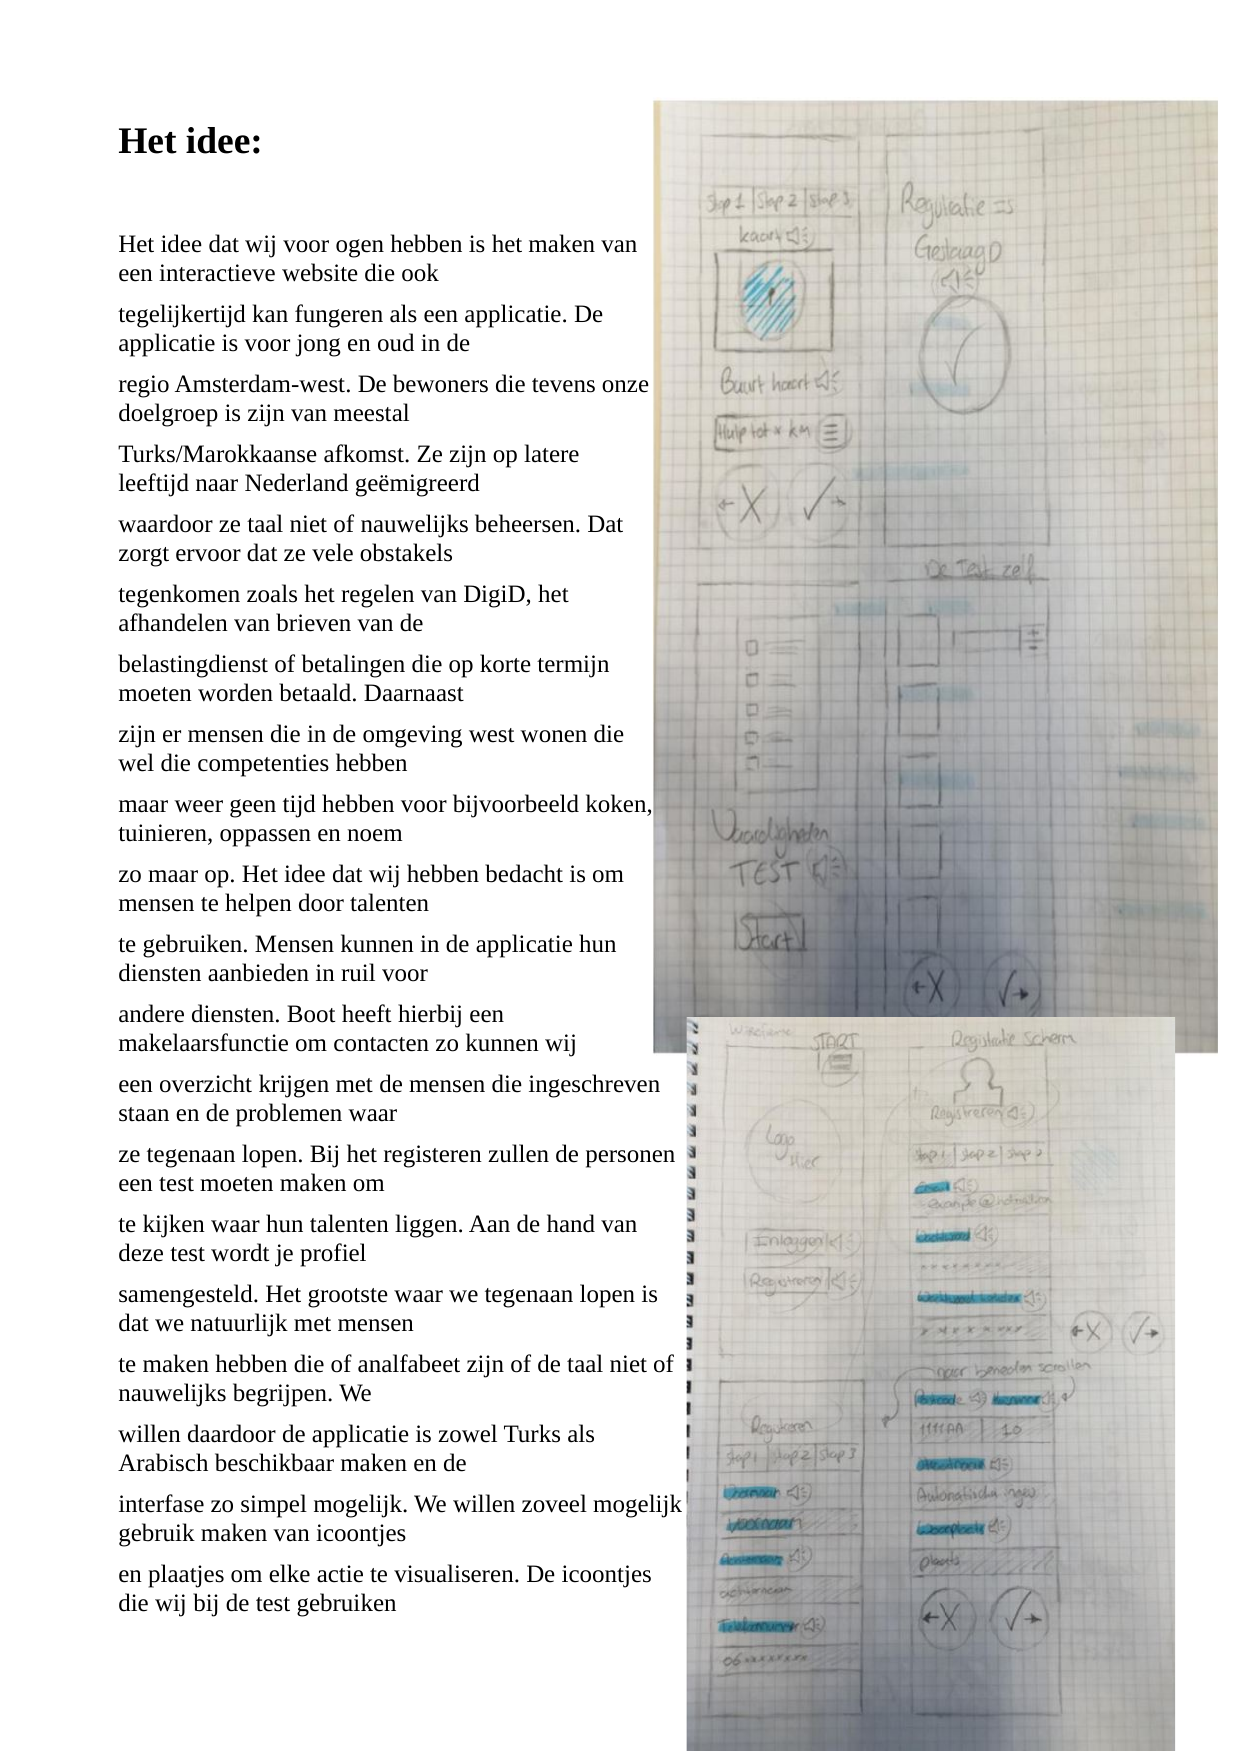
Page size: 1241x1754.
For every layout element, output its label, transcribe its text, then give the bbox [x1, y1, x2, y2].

text ze tegenaan lopen. Bij het registeren zullen de personen een test moeten maken om [118, 1139, 686, 1197]
text zijn er mensen die in de omgeving west wonen die wel die competenties hebben [118, 719, 652, 777]
text willen daardoor de applicatie is zowel Turks als Arabisch beschikbaar maken en de [118, 1419, 686, 1477]
text tegelijkertijd kan fungeren als een applicatie. De applicatie is voor jong en oud in de [118, 299, 652, 357]
text Het idee dat wij voor ogen hebben is het maken van een interactieve website die ook [118, 229, 652, 287]
text maar weer geen tijd hebben voor bijvoorbeeld koken, tuinieren, oppassen en noem [118, 789, 652, 847]
picture [652, 97, 1219, 1751]
text zo maar op. Het idee dat wij hebben bedacht is om mensen te helpen door talenten [118, 859, 652, 917]
text en plaatjes om elke actie te visualiseren. De icoontjes die wij bij de test gebruiken [118, 1559, 686, 1617]
text Het idee: [118, 118, 652, 161]
text te kijken waar hun talenten liggen. Aan de hand van deze test wordt je profiel [118, 1209, 686, 1267]
text andere diensten. Boot heeft hierbij een makelaarsfunctie om contacten zo kunnen wij [118, 999, 652, 1057]
text waardoor ze taal niet of nauwelijks beheersen. Dat zorgt ervoor dat ze vele obstakels [118, 509, 652, 567]
text samengesteld. Het grootste waar we tegenaan lopen is dat we natuurlijk met mensen [118, 1279, 686, 1337]
text een overzicht krijgen met de mensen die ingeschreven staan en de problemen waar [118, 1069, 686, 1127]
text te maken hebben die of analfabeet zijn of de taal niet of nauwelijks begrijpen. We [118, 1349, 686, 1407]
text interfase zo simpel mogelijk. We willen zoveel mogelijk gebruik maken van icoontjes [118, 1489, 686, 1547]
text te gebruiken. Mensen kunnen in de applicatie hun diensten aanbieden in ruil voor [118, 929, 652, 987]
text belastingdienst of betalingen die op korte termijn moeten worden betaald. Daarnaast [118, 649, 652, 707]
text Turks/Marokkaanse afkomst. Ze zijn op latere leeftijd naar Nederland geëmigreerd [118, 439, 652, 497]
text regio Amsterdam-west. De bewoners die tevens onze doelgroep is zijn van meestal [118, 369, 652, 427]
text tegenkomen zoals het regelen van DigiD, het afhandelen van brieven van de [118, 579, 652, 637]
